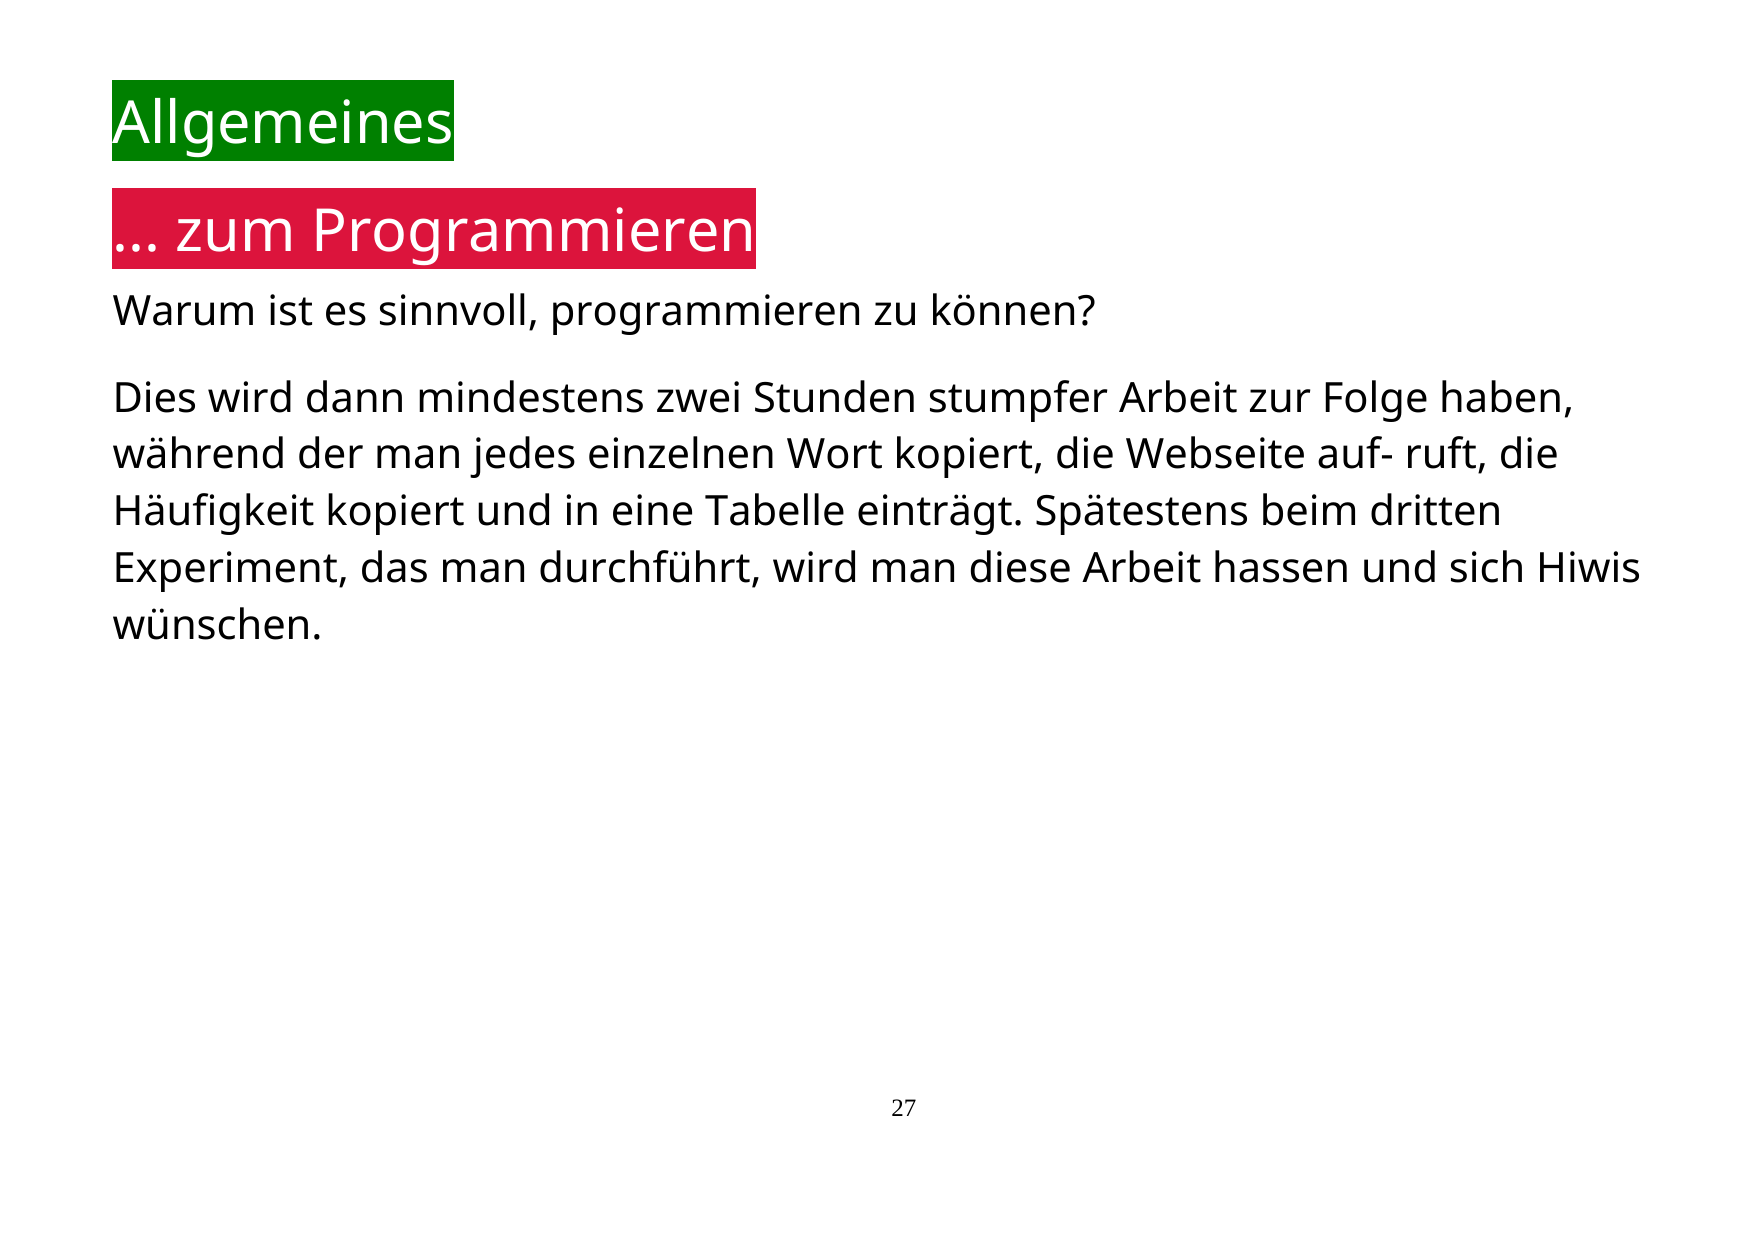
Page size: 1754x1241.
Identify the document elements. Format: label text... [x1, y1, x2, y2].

subtitle ... zum Programmieren [112, 188, 1695, 269]
text Dies wird dann mindestens zwei Stunden stumpfer Arbeit zur Folge haben, während der man jedes einzelnen Wort kopiert, die Webseite auf- ruft, die Häufigkeit kopiert und in eine Tabelle einträgt. Spätestens beim dritten Experiment, das man durchführt, wird man diese Arbeit hassen und sich Hiwis wünschen. [112, 367, 1695, 651]
subtitle Allgemeines [112, 80, 1695, 161]
text Warum ist es sinnvoll, programmieren zu können? [112, 281, 1695, 338]
